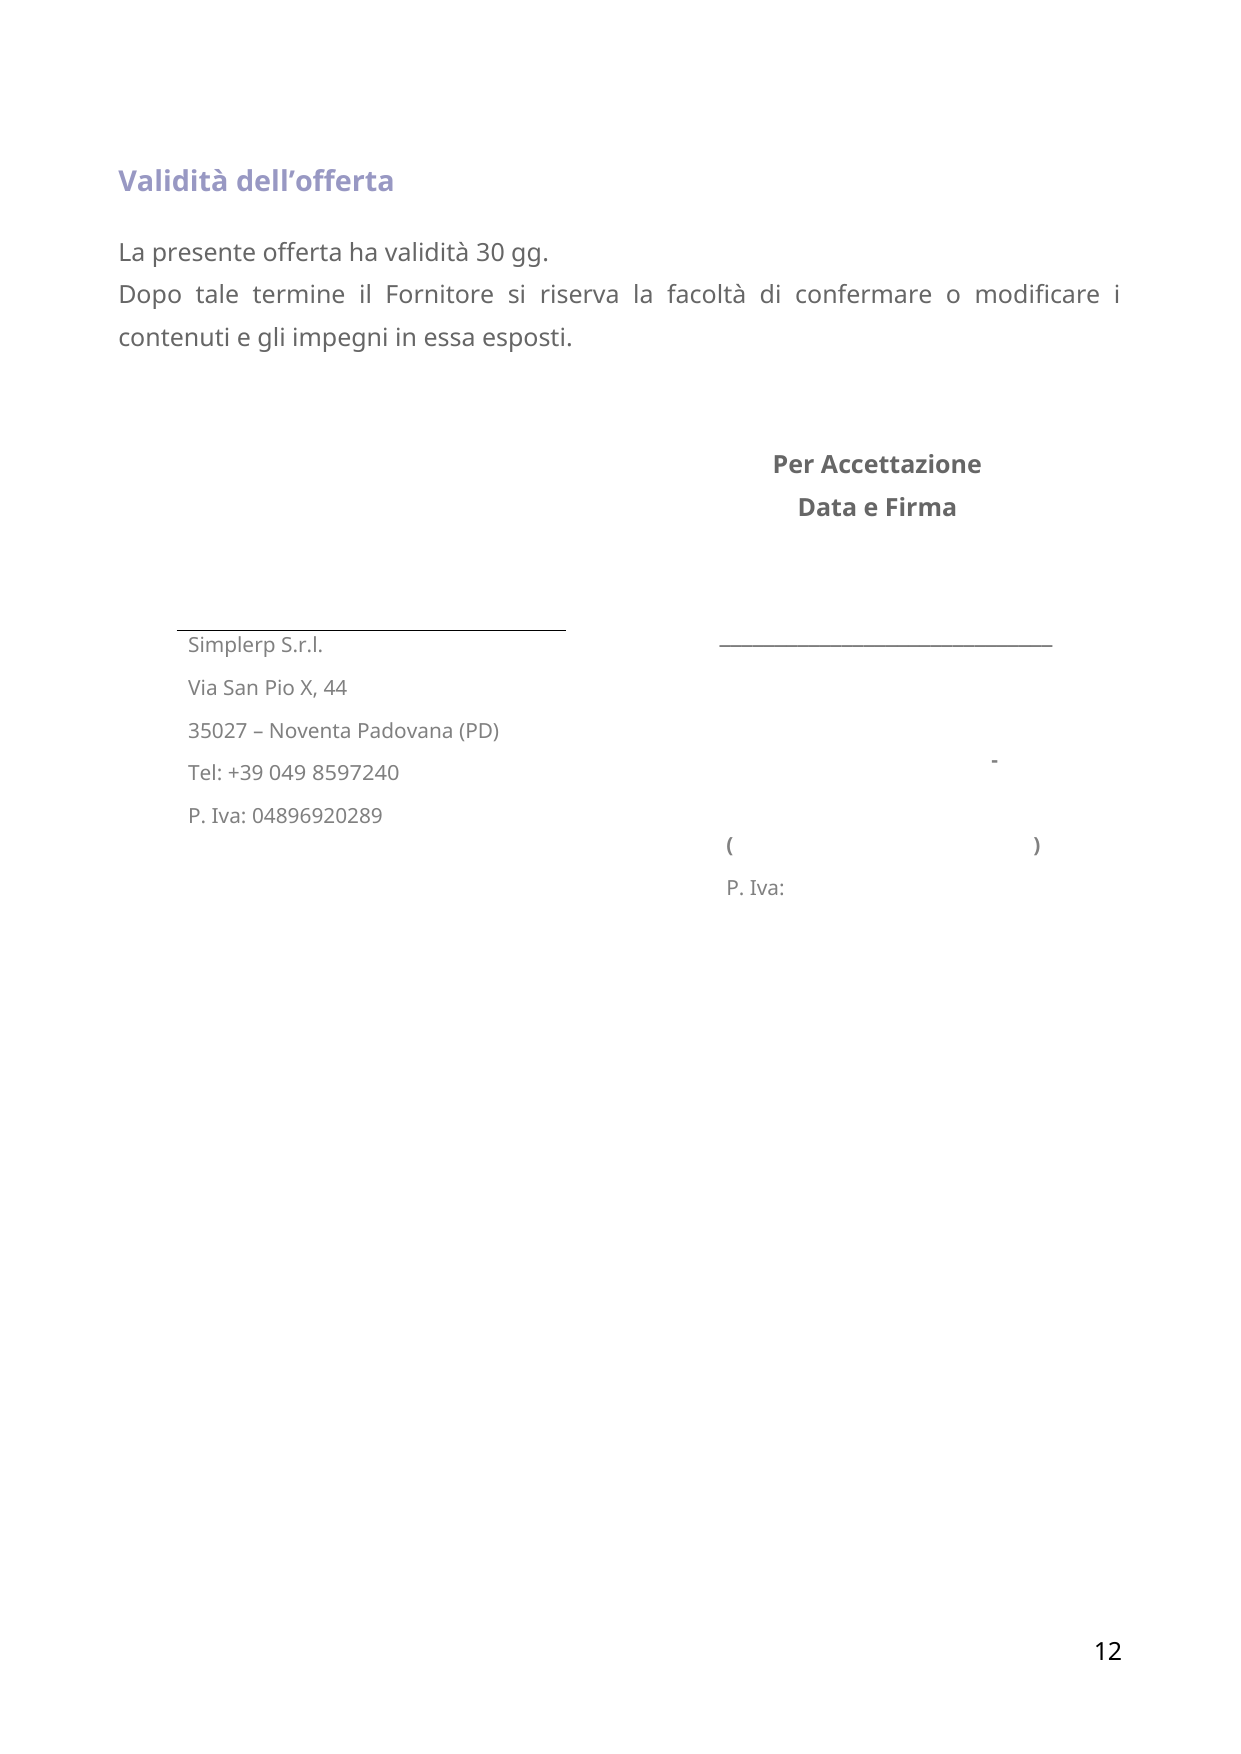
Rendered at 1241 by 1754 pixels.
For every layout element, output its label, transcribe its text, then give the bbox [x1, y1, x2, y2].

table_cell Simplerp S.r.l. Via San Pio X, 44 35027 – Noventa Padovana (PD) Tel: +39 049 8597240 P. Iva: 04896920289 [177, 631, 566, 872]
table_header [118, 447, 633, 949]
table_header Per Accettazione Data e Firma ______________________________ <o.partner_id.name or ''> <o.partner_invoice_id.street or ''> <o.partner_invoice_id.zip or ''> - <o.partner_invoice_id.city or ''> (<o.partner_invoice_id.state_id.code>) P. Iva: <o.partner_id.vat or ''> [633, 447, 1121, 949]
subtitle Validità dell’offerta [118, 161, 1122, 200]
text Dopo tale termine il Fornitore si riserva la facoltà di confermare o modificare i contenuti e gli impegni in essa esposti. [118, 277, 1122, 354]
table_header <o.user_id.name or ''> [177, 447, 566, 629]
text La presente offerta ha validità 30 gg. [118, 234, 1122, 269]
